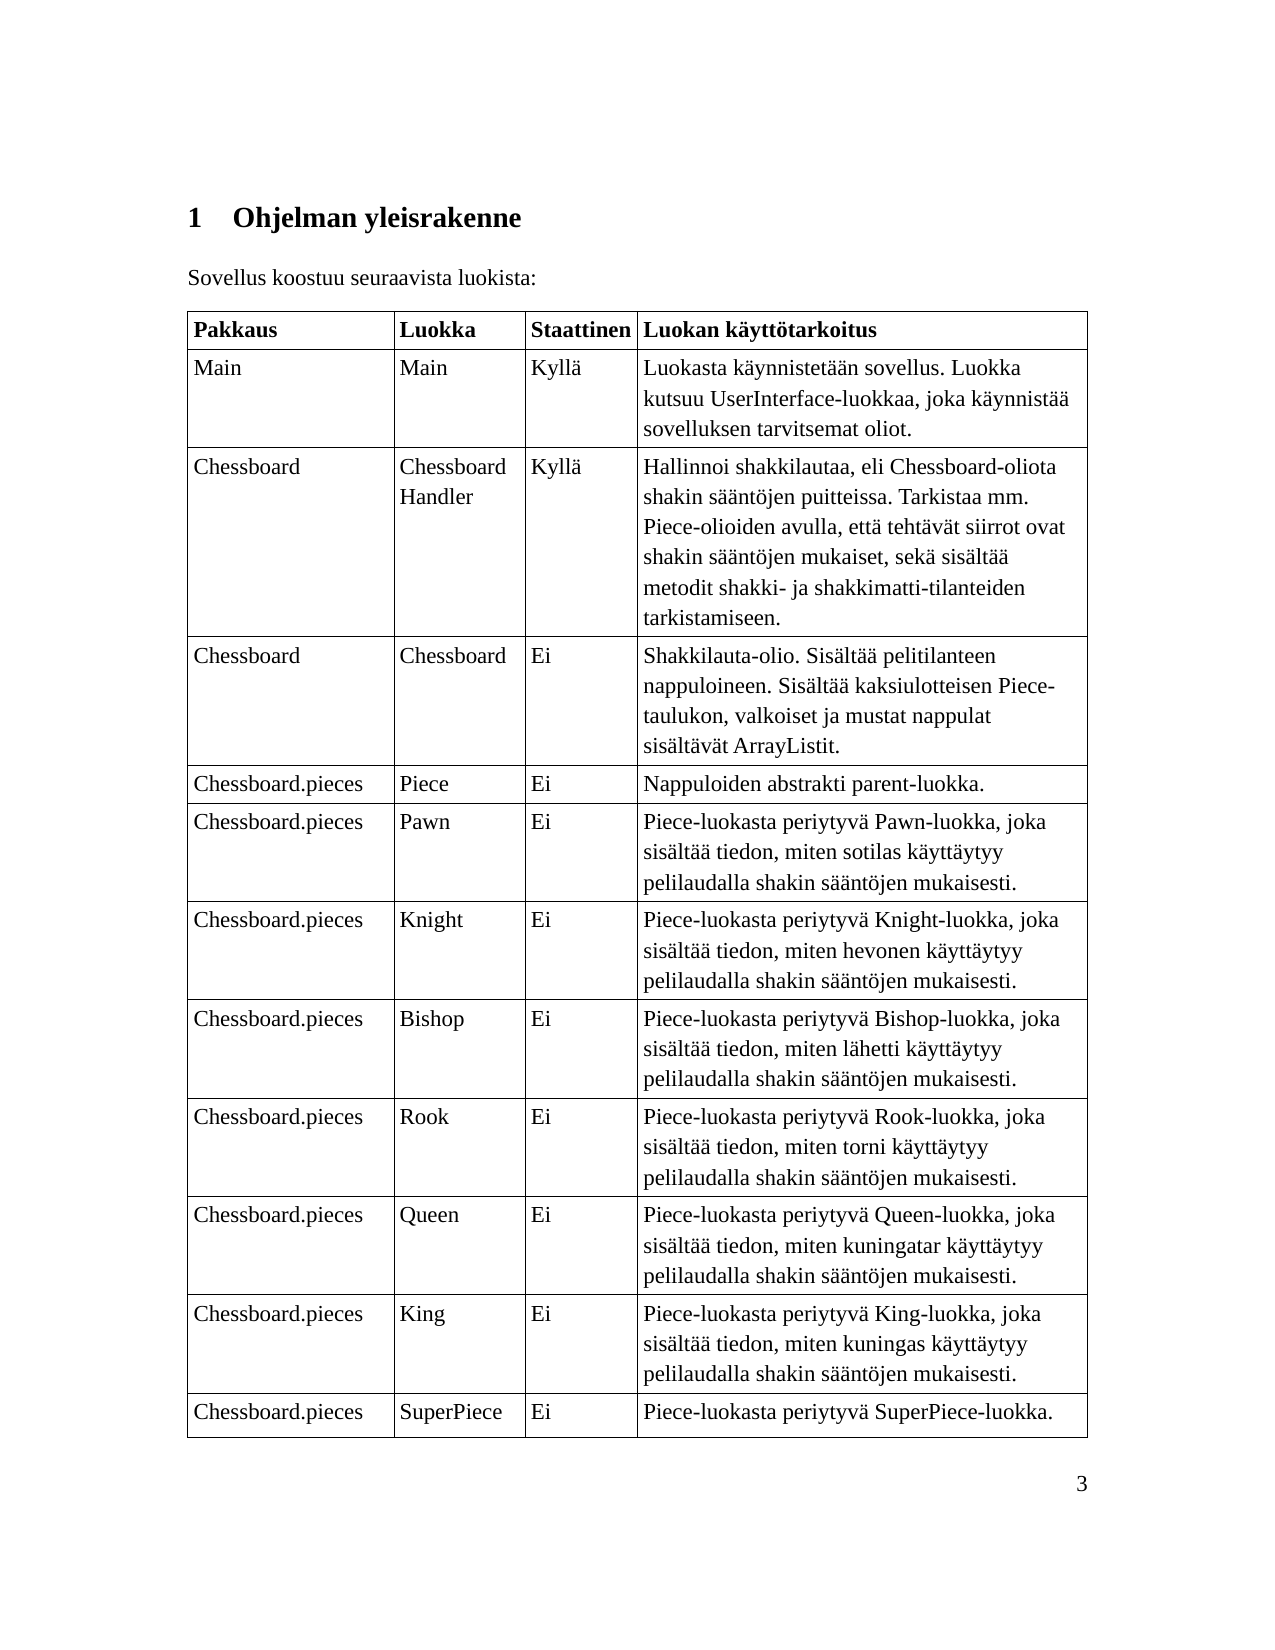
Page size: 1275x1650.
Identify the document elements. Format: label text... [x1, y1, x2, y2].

table_header Luokan käyttötarkoitus [638, 312, 1087, 349]
table_cell Rook [395, 1099, 525, 1196]
table_cell Piece-luokasta periytyvä SuperPiece-luokka. [638, 1394, 1087, 1437]
table_cell Piece-luokasta periytyvä Knight-luokka, joka sisältää tiedon, miten hevonen käyttäytyy pelilaudalla shakin sääntöjen mukaisesti. [638, 902, 1087, 999]
table_cell Ei [526, 1099, 637, 1196]
table_cell Chessboard [188, 637, 394, 764]
table_cell Kyllä [526, 448, 637, 636]
table_cell Piece [395, 766, 525, 802]
table_cell Piece-luokasta periytyvä Bishop-luokka, joka sisältää tiedon, miten lähetti käyttäytyy pelilaudalla shakin sääntöjen mukaisesti. [638, 1000, 1087, 1097]
table_cell Queen [395, 1197, 525, 1294]
table_cell Main [188, 350, 394, 447]
table_cell Ei [526, 1197, 637, 1294]
table_cell Chessboard.pieces [188, 1000, 394, 1097]
table_cell Chessboard.pieces [188, 766, 394, 802]
table_cell Ei [526, 1000, 637, 1097]
table_cell Pawn [395, 804, 525, 901]
table_cell Chessboard.pieces [188, 902, 394, 999]
table_cell SuperPiece [395, 1394, 525, 1437]
table_cell Hallinnoi shakkilautaa, eli Chessboard-oliota shakin sääntöjen puitteissa. Tarkistaa mm. Piece-olioiden avulla, että tehtävät siirrot ovat shakin sääntöjen mukaiset, sekä sisältää metodit shakki- ja shakkimatti-tilanteiden tarkistamiseen. [638, 448, 1087, 636]
table_cell Nappuloiden abstrakti parent-luokka. [638, 766, 1087, 802]
table_cell Chessboard.pieces [188, 1099, 394, 1196]
table_cell Piece-luokasta periytyvä King-luokka, joka sisältää tiedon, miten kuningas käyttäytyy pelilaudalla shakin sääntöjen mukaisesti. [638, 1295, 1087, 1392]
table_cell Ei [526, 804, 637, 901]
table_cell King [395, 1295, 525, 1392]
table_cell Chessboard.pieces [188, 1295, 394, 1392]
table_cell Piece-luokasta periytyvä Pawn-luokka, joka sisältää tiedon, miten sotilas käyttäytyy pelilaudalla shakin sääntöjen mukaisesti. [638, 804, 1087, 901]
table_cell Chessboard [395, 637, 525, 764]
table_cell Shakkilauta-olio. Sisältää pelitilanteen nappuloineen. Sisältää kaksiulotteisen Piece-taulukon, valkoiset ja mustat nappulat sisältävät ArrayListit. [638, 637, 1087, 764]
table_cell Ei [526, 766, 637, 802]
table_cell Chessboard.pieces [188, 1197, 394, 1294]
table_header Staattinen [526, 312, 637, 349]
table_cell Luokasta käynnistetään sovellus. Luokka kutsuu UserInterface-luokkaa, joka käynnistää sovelluksen tarvitsemat oliot. [638, 350, 1087, 447]
table_cell Ei [526, 902, 637, 999]
table_cell Bishop [395, 1000, 525, 1097]
table_cell Chessboard [188, 448, 394, 636]
table_cell Chessboard.pieces [188, 1394, 394, 1437]
table_cell ChessboardHandler [395, 448, 525, 636]
table_header Luokka [395, 312, 525, 349]
table_cell Piece-luokasta periytyvä Queen-luokka, joka sisältää tiedon, miten kuningatar käyttäytyy pelilaudalla shakin sääntöjen mukaisesti. [638, 1197, 1087, 1294]
table_cell Chessboard.pieces [188, 804, 394, 901]
text Sovellus koostuu seuraavista luokista: [187, 263, 1087, 290]
subtitle Ohjelman yleisrakenne [187, 200, 1087, 233]
table_cell Piece-luokasta periytyvä Rook-luokka, joka sisältää tiedon, miten torni käyttäytyy pelilaudalla shakin sääntöjen mukaisesti. [638, 1099, 1087, 1196]
table_cell Knight [395, 902, 525, 999]
table_cell Ei [526, 1295, 637, 1392]
table_cell Kyllä [526, 350, 637, 447]
table_cell Ei [526, 1394, 637, 1437]
table_header Pakkaus [188, 312, 394, 349]
table_cell Ei [526, 637, 637, 764]
table_cell Main [395, 350, 525, 447]
